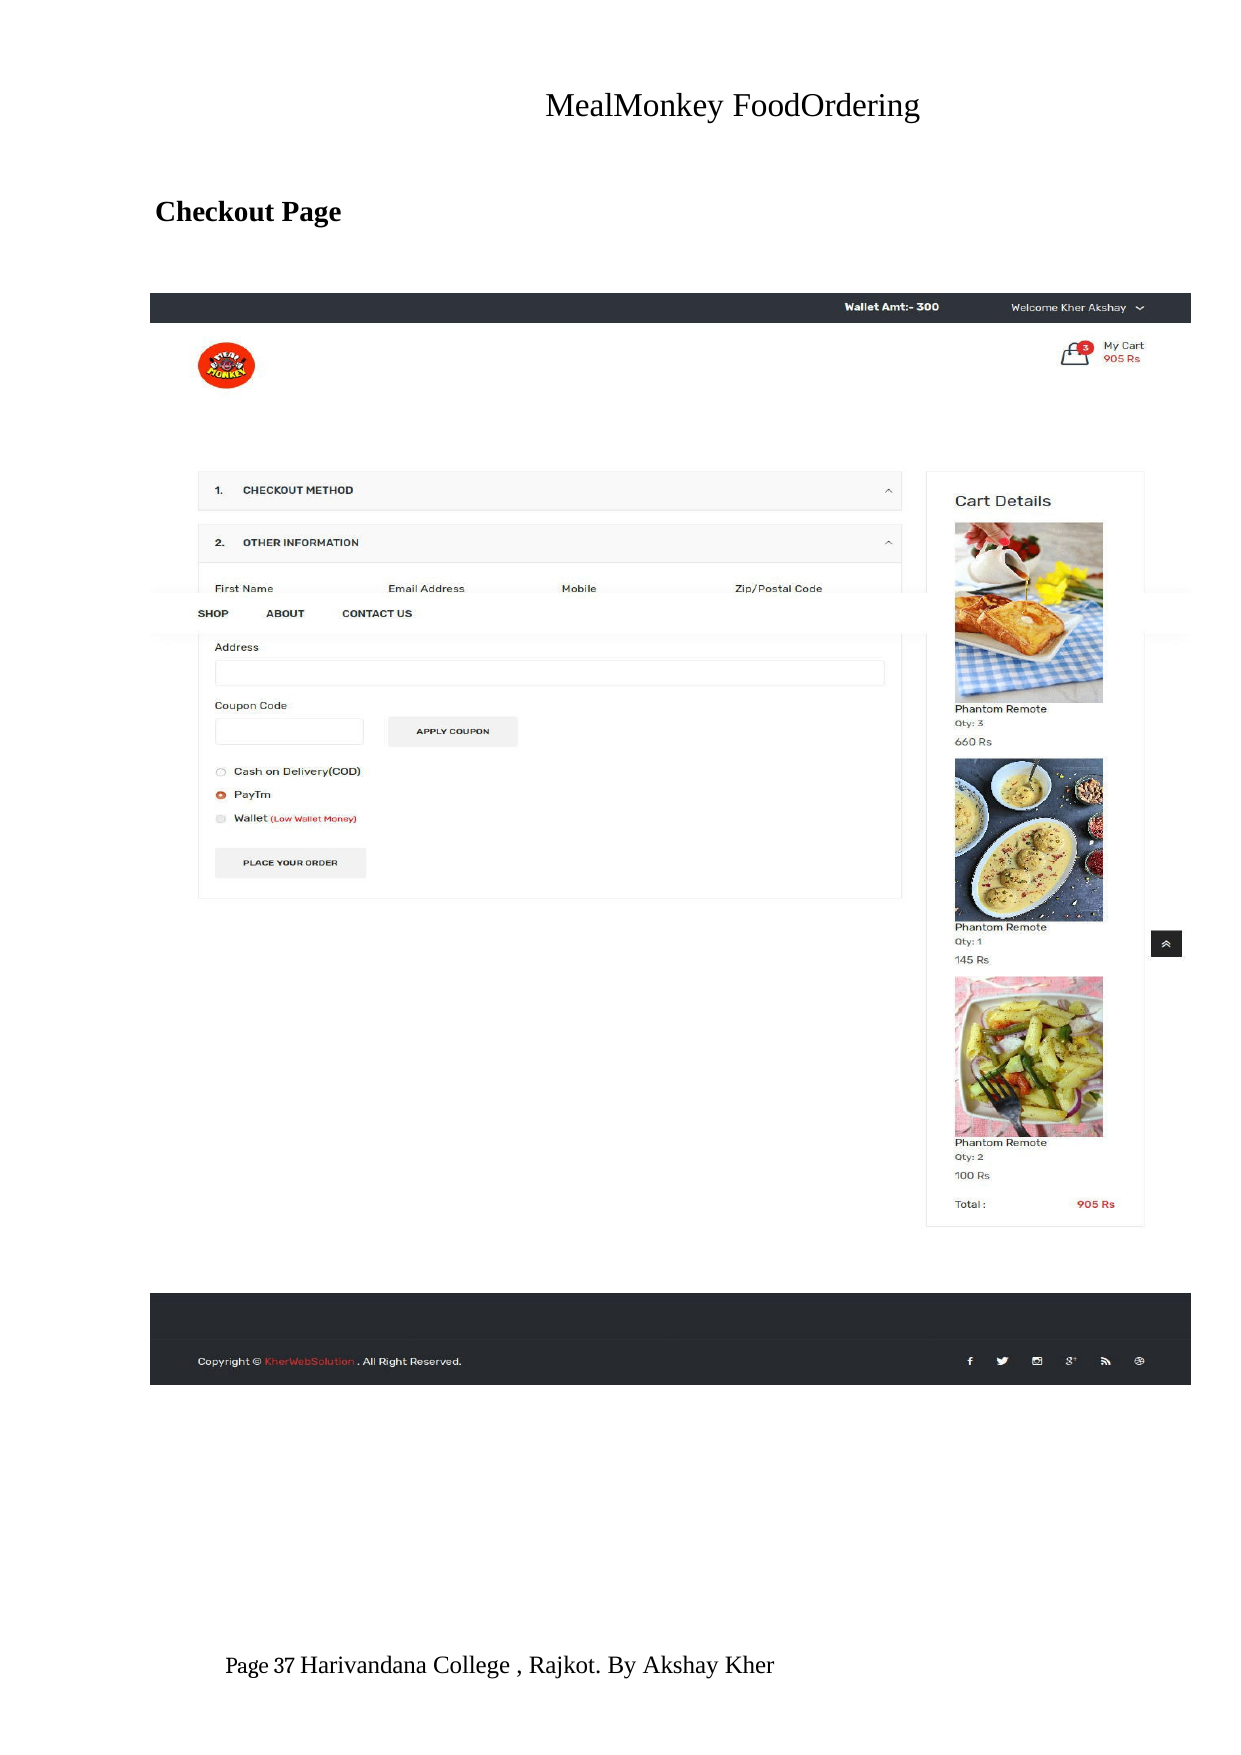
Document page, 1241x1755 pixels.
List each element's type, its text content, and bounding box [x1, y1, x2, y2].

picture [150, 293, 1191, 1385]
text Checkout Page [155, 194, 1226, 228]
